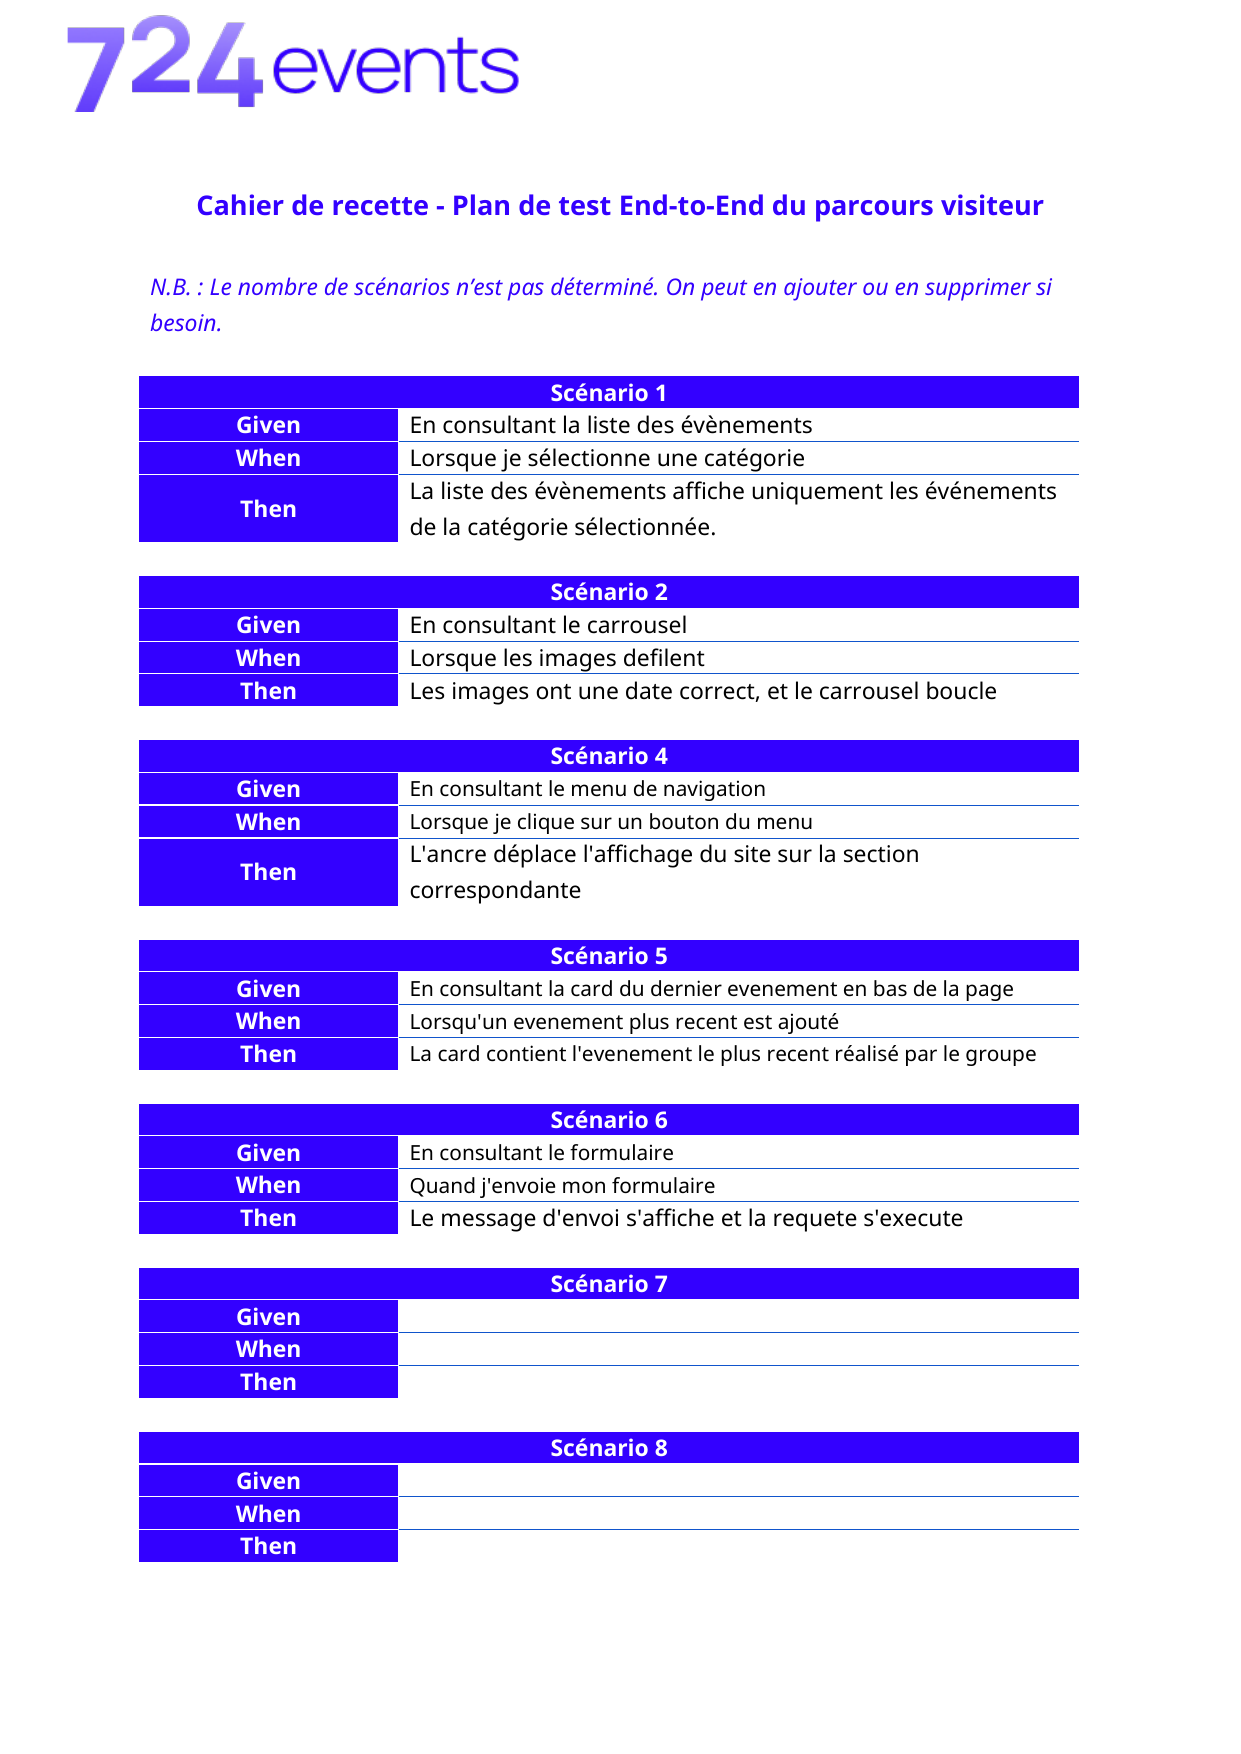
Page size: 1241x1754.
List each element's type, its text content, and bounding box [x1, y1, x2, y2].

table_cell Les images ont une date correct, et le carrousel boucle [399, 674, 1079, 706]
table_cell Given [139, 972, 398, 1004]
text N.B. : Le nombre de scénarios n’est pas déterminé. On peut en ajouter ou en supprimer si besoin. [150, 271, 1090, 338]
picture [67, 0, 519, 112]
table_cell [399, 1235, 1079, 1267]
table_cell Given [139, 609, 398, 641]
table_cell Lorsque je clique sur un bouton du menu [399, 806, 1079, 837]
table_cell [399, 1071, 1079, 1102]
table_cell [399, 907, 1079, 938]
table_cell [139, 1071, 398, 1102]
table_cell Lorsque les images defilent [399, 642, 1079, 673]
table_cell Then [139, 1366, 398, 1398]
table_cell Then [139, 674, 398, 706]
table_cell Scénario 4 [139, 740, 1079, 772]
table_cell Scénario 1 [139, 376, 1079, 408]
table_cell [399, 1333, 1079, 1365]
table_cell Given [139, 1136, 398, 1168]
text Cahier de recette - Plan de test End-to-End du parcours visiteur [150, 186, 1090, 223]
table_cell Given [139, 1465, 398, 1496]
table_cell Scénario 7 [139, 1268, 1079, 1299]
table_cell [399, 1530, 1079, 1562]
table_header [139, 344, 398, 375]
table_cell [139, 543, 398, 575]
table_cell [399, 1563, 1079, 1595]
table_cell L'ancre déplace l'affichage du site sur la section correspondante [399, 839, 1079, 906]
table_cell [399, 1399, 1079, 1431]
table_cell La liste des évènements affiche uniquement les événements de la catégorie sélectionnée. [399, 475, 1079, 542]
table_cell [399, 543, 1079, 575]
table_cell Then [139, 1202, 398, 1234]
table_cell When [139, 1005, 398, 1037]
table_cell Quand j'envoie mon formulaire [399, 1169, 1079, 1201]
table_cell Given [139, 773, 398, 804]
table_cell En consultant le menu de navigation [399, 773, 1079, 804]
table_cell Then [139, 839, 398, 906]
table_cell When [139, 806, 398, 837]
table_cell Scénario 2 [139, 576, 1079, 608]
table_cell Le message d'envoi s'affiche et la requete s'execute [399, 1202, 1079, 1234]
table_cell When [139, 642, 398, 673]
table_cell En consultant la card du dernier evenement en bas de la page [399, 972, 1079, 1004]
table_cell Lorsque je sélectionne une catégorie [399, 442, 1079, 474]
table_cell En consultant le carrousel [399, 609, 1079, 641]
table_cell [139, 907, 398, 938]
table_cell [399, 1366, 1079, 1398]
table_cell En consultant la liste des évènements [399, 409, 1079, 441]
table_cell Then [139, 1530, 398, 1562]
table_cell Given [139, 409, 398, 441]
table_cell Scénario 5 [139, 940, 1079, 971]
table_cell Then [139, 1038, 398, 1070]
table_cell En consultant le formulaire [399, 1136, 1079, 1168]
table_cell Then [139, 475, 398, 542]
table_cell Scénario 6 [139, 1104, 1079, 1135]
table_cell [399, 1300, 1079, 1332]
table_cell [139, 1563, 398, 1595]
table_cell Lorsqu'un evenement plus recent est ajouté [399, 1005, 1079, 1037]
table_cell [139, 1399, 398, 1431]
table_cell When [139, 1497, 398, 1529]
table_header [399, 344, 1079, 375]
table_cell [399, 707, 1079, 739]
table_cell [139, 707, 398, 739]
table_cell When [139, 1169, 398, 1201]
table_cell When [139, 442, 398, 474]
table_cell [399, 1497, 1079, 1529]
table_cell La card contient l'evenement le plus recent réalisé par le groupe [399, 1038, 1079, 1070]
table_cell Scénario 8 [139, 1432, 1079, 1463]
table_cell When [139, 1333, 398, 1365]
table_cell Given [139, 1300, 398, 1332]
table_cell [399, 1465, 1079, 1496]
table_cell [139, 1235, 398, 1267]
